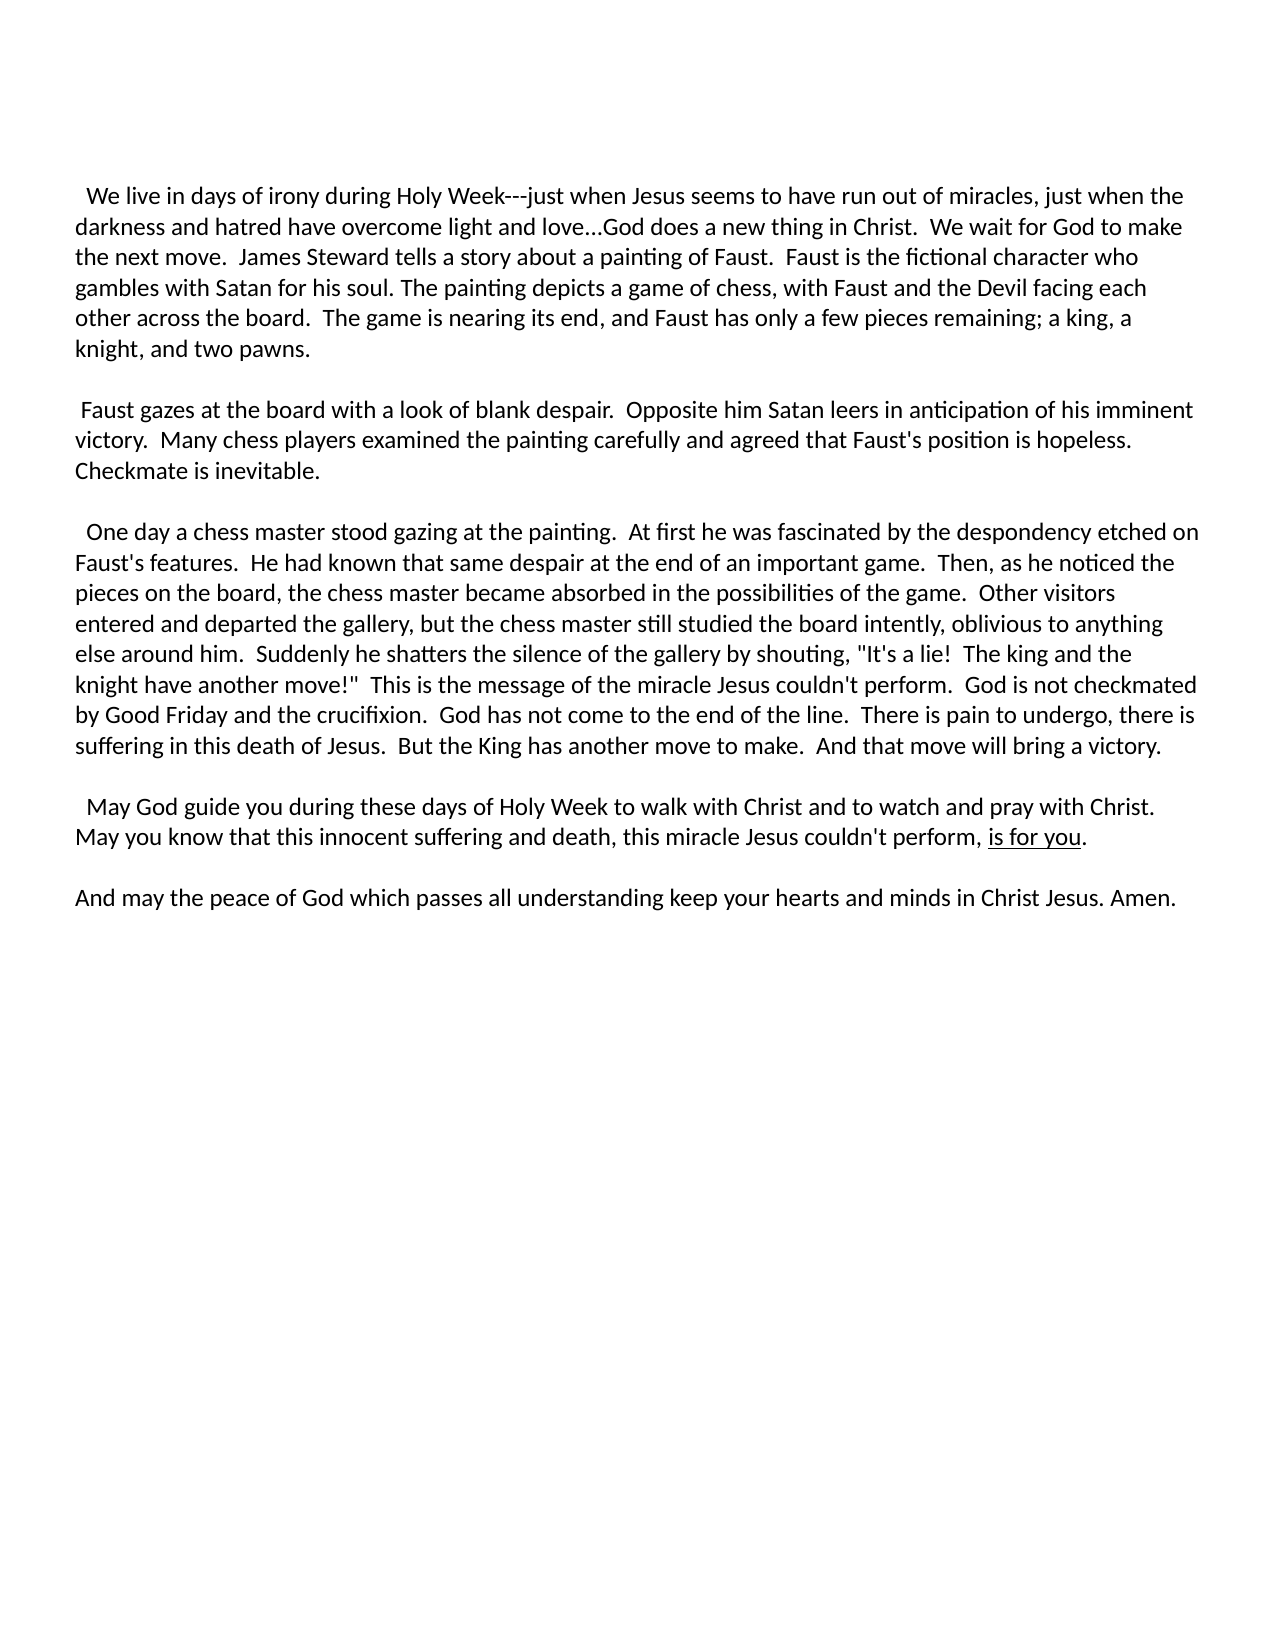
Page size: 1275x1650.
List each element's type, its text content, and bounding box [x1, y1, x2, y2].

text We live in days of irony during Holy Week---just when Jesus seems to have run out of miracles, just when the darkness and hatred have overcome light and love...God does a new thing in Christ. We wait for God to make the next move. James Steward tells a story about a painting of Faust. Faust is the fictional character who gambles with Satan for his soul. The painting depicts a game of chess, with Faust and the Devil facing each other across the board. The game is nearing its end, and Faust has only a few pieces remaining; a king, a knight, and two pawns. [75, 181, 1200, 364]
text And may the peace of God which passes all understanding keep your hearts and minds in Christ Jesus. Amen. [75, 882, 1200, 913]
text One day a chess master stood gazing at the painting. At first he was fascinated by the despondency etched on Faust's features. He had known that same despair at the end of an important game. Then, as he noticed the pieces on the board, the chess master became absorbed in the possibilities of the game. Other visitors entered and departed the gallery, but the chess master still studied the board intently, oblivious to anything else around him. Suddenly he shatters the silence of the gallery by shouting, "It's a lie! The king and the knight have another move!" This is the message of the miracle Jesus couldn't perform. God is not checkmated by Good Friday and the crucifixion. God has not come to the end of the line. There is pain to undergo, there is suffering in this death of Jesus. But the King has another move to make. And that move will bring a victory. [75, 516, 1200, 760]
text Faust gazes at the board with a look of blank despair. Opposite him Satan leers in anticipation of his imminent victory. Many chess players examined the painting carefully and agreed that Faust's position is hopeless. Checkmate is inevitable. [75, 394, 1200, 486]
text May God guide you during these days of Holy Week to walk with Christ and to watch and pray with Christ. May you know that this innocent suffering and death, this miracle Jesus couldn't perform, is for you. [75, 791, 1200, 852]
